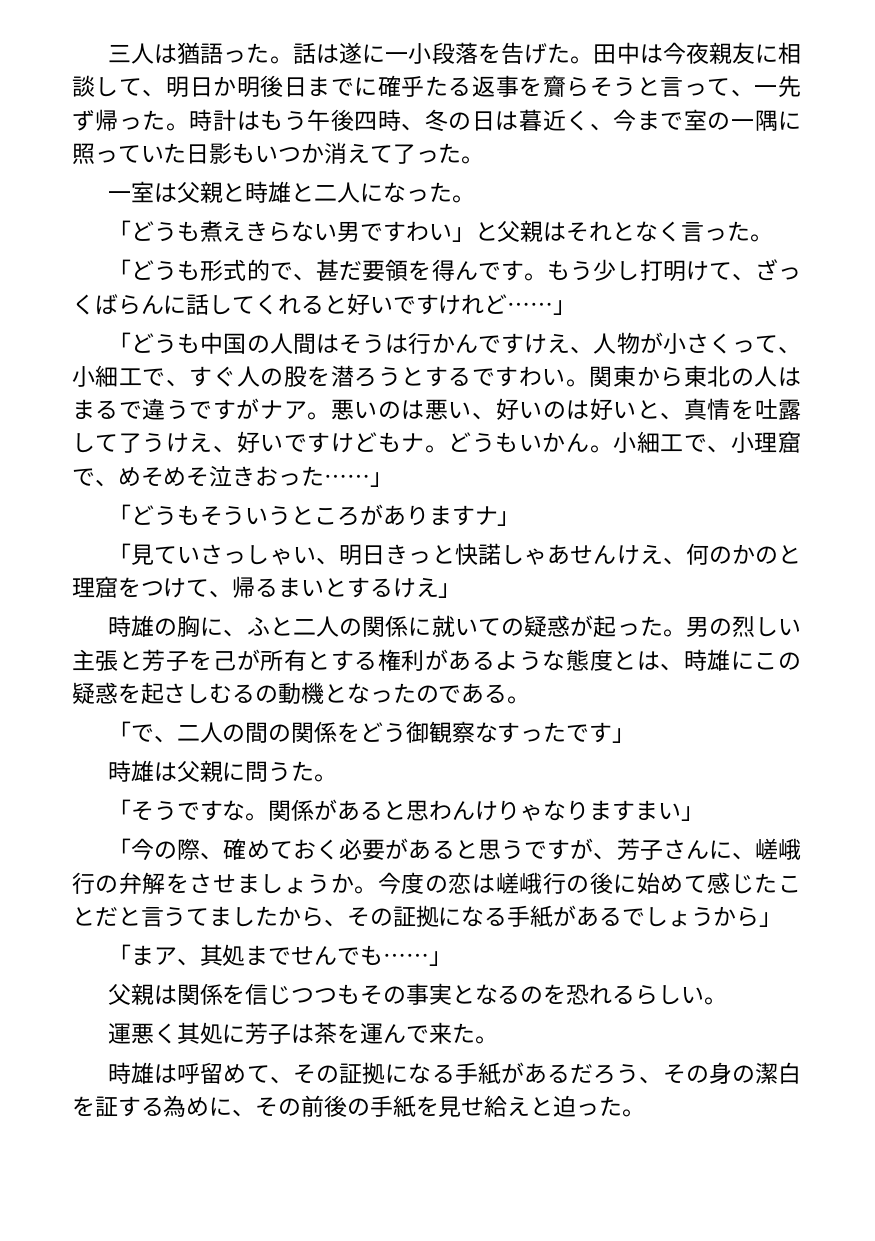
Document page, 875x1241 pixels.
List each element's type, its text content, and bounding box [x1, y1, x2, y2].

text 運悪く其処に芳子は茶を運んで来た。 [72, 1016, 802, 1049]
text 「まア、其処までせんでも……」 [72, 938, 802, 971]
text 父親は関係を信じつつもその事実となるのを恐れるらしい。 [72, 977, 802, 1010]
text 「どうも煮えきらない男ですわい」と父親はそれとなく言った。 [72, 214, 802, 247]
text 「どうもそういうところがありますナ」 [72, 498, 802, 531]
text 三人は猶語った。話は遂に一小段落を告げた。田中は今夜親友に相談して、明日か明後日までに確乎たる返事を齎らそうと言って、一先ず帰った。時計はもう午後四時、冬の日は暮近く、今まで室の一隅に照っていた日影もいつか消えて了った。 [72, 36, 802, 169]
text 「どうも形式的で、甚だ要領を得んです。もう少し打明けて、ざっくばらんに話してくれると好いですけれど……」 [72, 253, 802, 320]
text 「そうですな。関係があると思わんけりゃなりますまい」 [72, 793, 802, 826]
text 一室は父親と時雄と二人になった。 [72, 175, 802, 208]
text 時雄は父親に問うた。 [72, 754, 802, 787]
text 「見ていさっしゃい、明日きっと快諾しゃあせんけえ、何のかのと理窟をつけて、帰るまいとするけえ」 [72, 537, 802, 603]
text 「で、二人の間の関係をどう御観察なすったです」 [72, 715, 802, 748]
text 「どうも中国の人間はそうは行かんですけえ、人物が小さくって、小細工で、すぐ人の股を潜ろうとするですわい。関東から東北の人はまるで違うですがナア。悪いのは悪い、好いのは好いと、真情を吐露して了うけえ、好いですけどもナ。どうもいかん。小細工で、小理窟で、めそめそ泣きおった……」 [72, 326, 802, 492]
text 「今の際、確めておく必要があると思うですが、芳子さんに、嵯峨行の弁解をさせましょうか。今度の恋は嵯峨行の後に始めて感じたことだと言うてましたから、その証拠になる手紙があるでしょうから」 [72, 832, 802, 932]
text 時雄の胸に、ふと二人の関係に就いての疑惑が起った。男の烈しい主張と芳子を己が所有とする権利があるような態度とは、時雄にこの疑惑を起さしむるの動機となったのである。 [72, 609, 802, 709]
text 時雄は呼留めて、その証拠になる手紙があるだろう、その身の潔白を証する為めに、その前後の手紙を見せ給えと迫った。 [72, 1056, 802, 1122]
